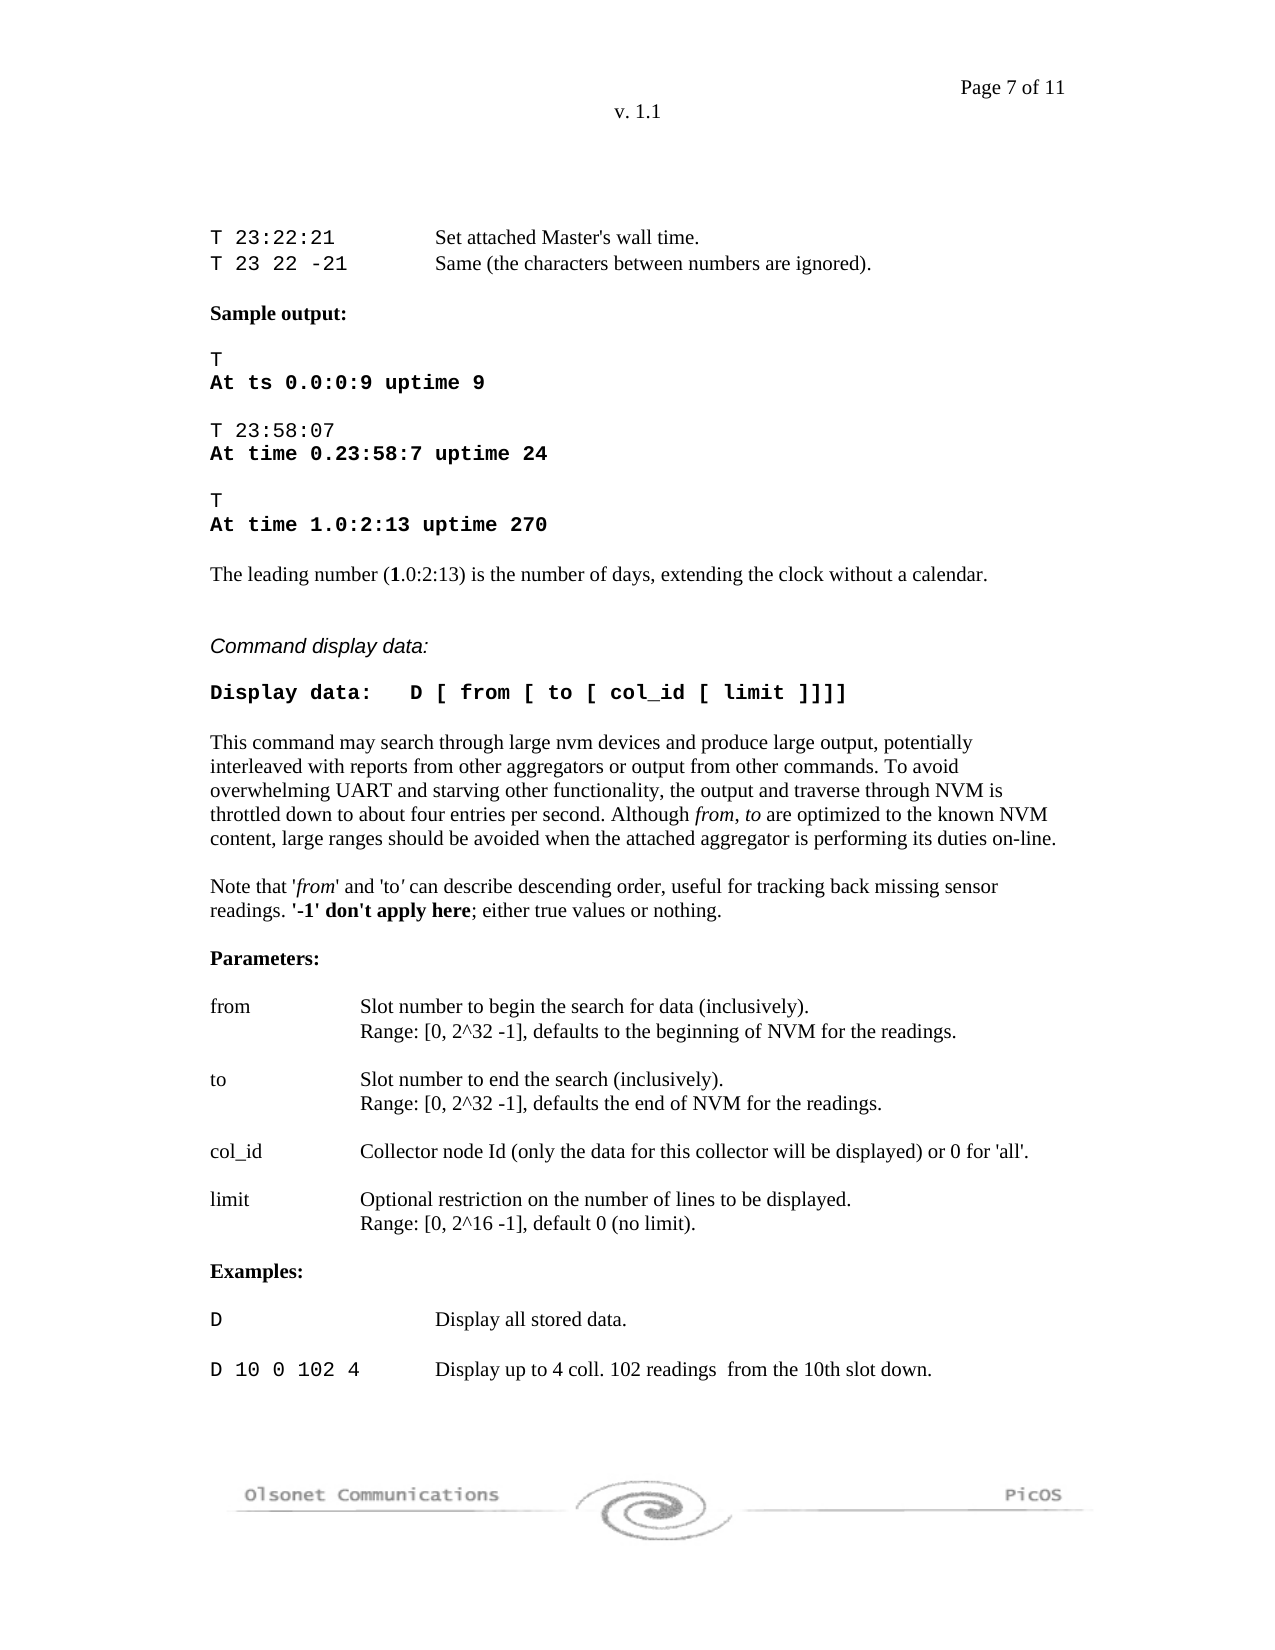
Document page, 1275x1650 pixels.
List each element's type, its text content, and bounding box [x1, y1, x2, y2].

subtitle Command display data: [210, 634, 1065, 658]
text At time 0.23:58:7 uptime 24 [210, 443, 1065, 467]
picture [226, 1464, 1094, 1566]
text col_id Collector node Id (only the data for this collector will be displayed) or 0 for 'all'. [210, 1139, 1065, 1163]
text The leading number (1.0:2:13) is the number of days, extending the clock without a calendar. [210, 562, 1065, 586]
text to Slot number to end the search (inclusively). [210, 1067, 1065, 1091]
text Range: [0, 2^16 -1], default 0 (no limit). [210, 1211, 1065, 1235]
text limit Optional restriction on the number of lines to be displayed. [210, 1187, 1065, 1211]
text T [210, 349, 1065, 372]
text T 23 22 -21 Same (the characters between numbers are ignored). [210, 251, 1065, 276]
text T 23:58:07 [210, 419, 1065, 443]
text Examples: [210, 1259, 1065, 1283]
text At time 1.0:2:13 uptime 270 [210, 514, 1065, 538]
text Range: [0, 2^32 -1], defaults the end of NVM for the readings. [210, 1091, 1065, 1115]
text D 10 0 102 4 Display up to 4 coll. 102 readings from the 10th slot down. [210, 1357, 1065, 1383]
text T 23:22:21 Set attached Master's wall time. [210, 225, 1065, 251]
text Range: [0, 2^32 -1], defaults to the beginning of NVM for the readings. [210, 1018, 1065, 1043]
text Sample output: [210, 301, 1065, 324]
text This command may search through large nvm devices and produce large output, potentially interleaved with reports from other aggregators or output from other commands. To avoid overwhelming UART and starving other functionality, the output and traverse through NVM is throttled down to about four entries per second. Although from, to are optimized to the known NVM content, large ranges should be avoided when the attached aggregator is performing its duties on-line. [210, 730, 1065, 850]
text D Display all stored data. [210, 1307, 1065, 1333]
text Parameters: [210, 946, 1065, 970]
text At ts 0.0:0:9 uptime 9 [210, 372, 1065, 396]
text T [210, 491, 1065, 514]
text Note that 'from' and 'to' can describe descending order, useful for tracking back missing sensor readings. '-1' don't apply here; either true values or nothing. [210, 874, 1065, 922]
text Display data: D [ from [ to [ col_id [ limit ]]]] [210, 682, 1065, 706]
text from Slot number to begin the search for data (inclusively). [210, 994, 1065, 1018]
